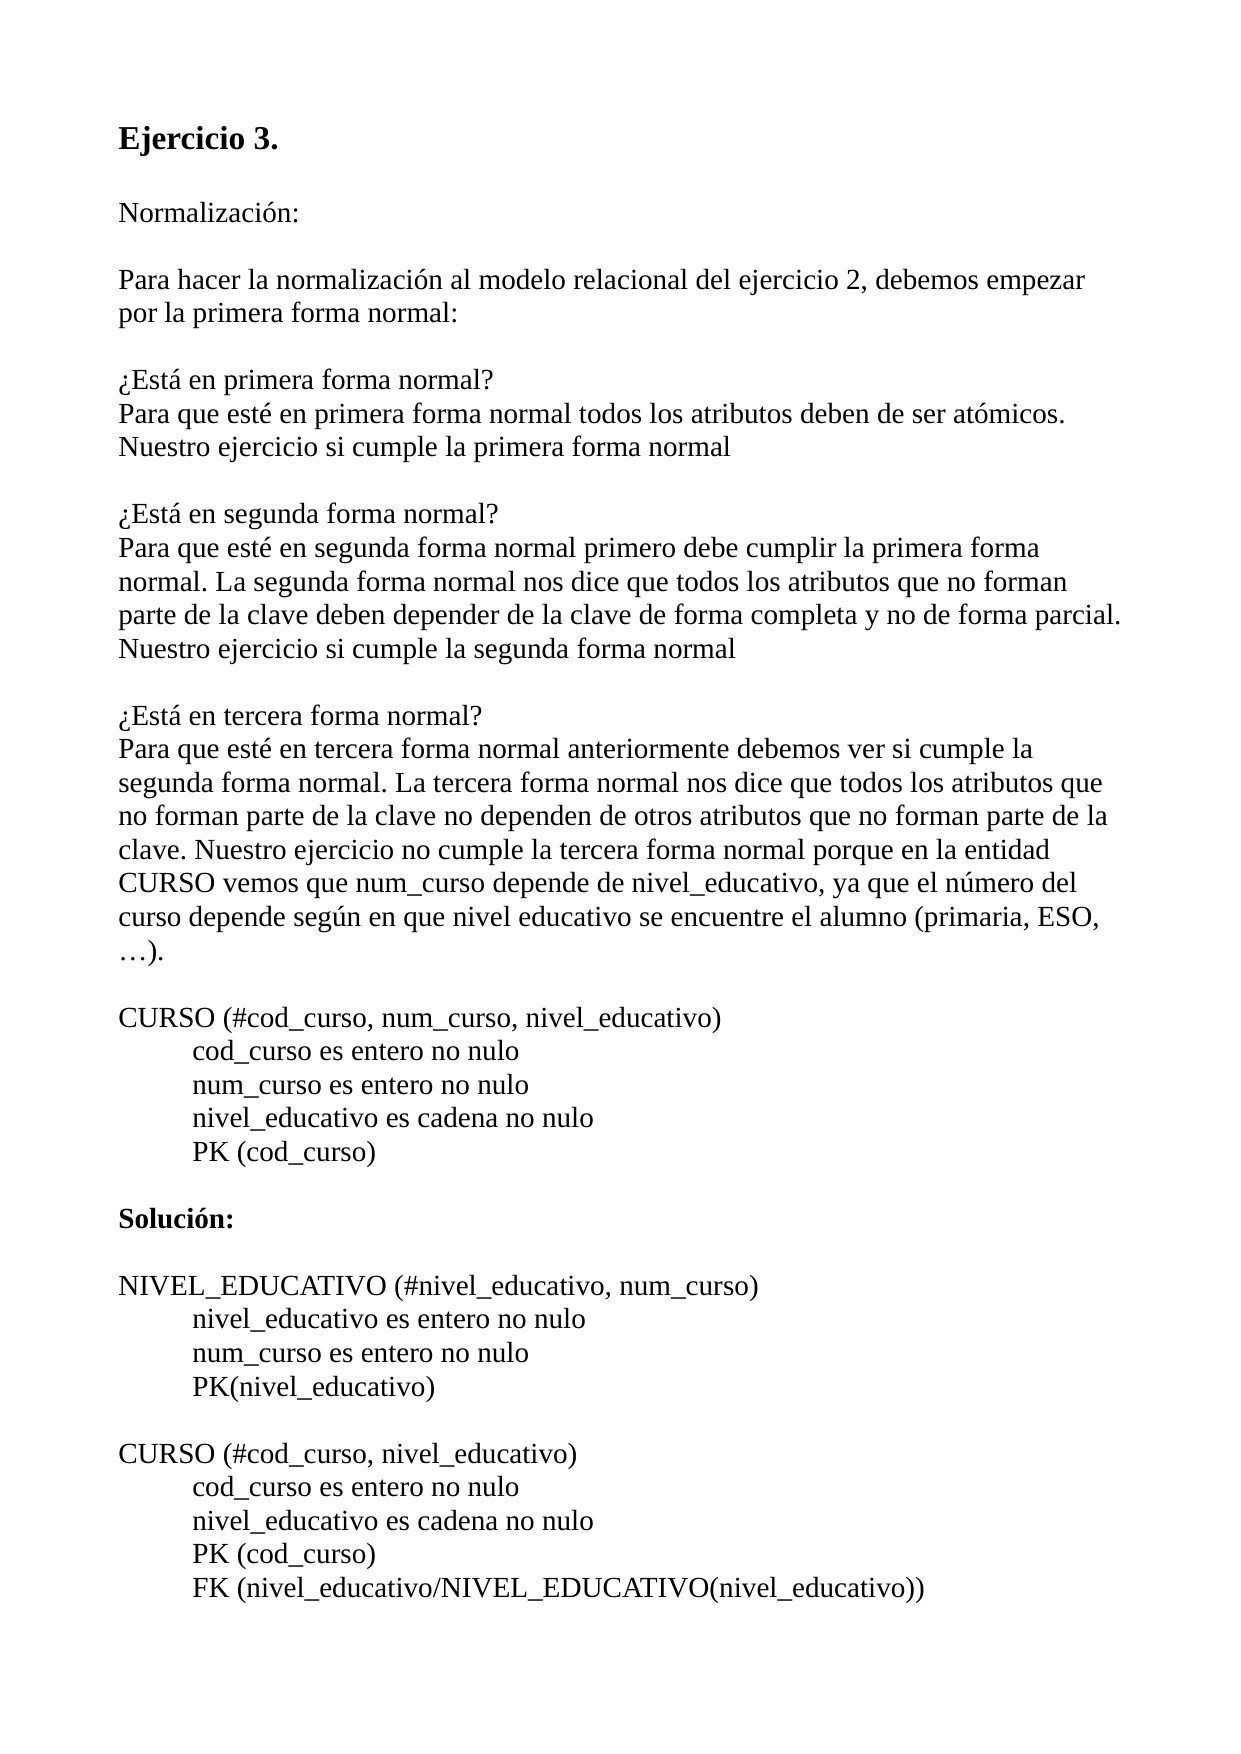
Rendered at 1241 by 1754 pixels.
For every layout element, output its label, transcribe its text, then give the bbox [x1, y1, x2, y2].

text ¿Está en tercera forma normal? [118, 698, 1122, 731]
text Para que esté en segunda forma normal primero debe cumplir la primera forma normal. La segunda forma normal nos dice que todos los atributos que no forman parte de la clave deben depender de la clave de forma completa y no de forma parcial. Nuestro ejercicio si cumple la segunda forma normal [118, 530, 1122, 664]
text Solución: [118, 1201, 1122, 1234]
text Normalización: [118, 195, 1122, 228]
text Para que esté en primera forma normal todos los atributos deben de ser atómicos. Nuestro ejercicio si cumple la primera forma normal [118, 396, 1122, 463]
text cod_curso es entero no nulo [118, 1469, 1122, 1503]
text Ejercicio 3. [118, 118, 1122, 156]
text PK (cod_curso) [118, 1134, 1122, 1167]
text FK (nivel_educativo/NIVEL_EDUCATIVO(nivel_educativo)) [118, 1570, 1122, 1603]
text nivel_educativo es cadena no nulo [118, 1503, 1122, 1536]
text CURSO (#cod_curso, num_curso, nivel_educativo) [118, 1000, 1122, 1033]
text PK(nivel_educativo) [118, 1369, 1122, 1402]
text ¿Está en primera forma normal? [118, 362, 1122, 396]
text PK (cod_curso) [118, 1536, 1122, 1570]
text ¿Está en segunda forma normal? [118, 497, 1122, 530]
text CURSO (#cod_curso, nivel_educativo) [118, 1436, 1122, 1469]
text nivel_educativo es entero no nulo [118, 1302, 1122, 1335]
text Para hacer la normalización al modelo relacional del ejercicio 2, debemos empezar por la primera forma normal: [118, 262, 1122, 329]
text num_curso es entero no nulo [118, 1335, 1122, 1369]
text cod_curso es entero no nulo [118, 1033, 1122, 1067]
text nivel_educativo es cadena no nulo [118, 1100, 1122, 1134]
text Para que esté en tercera forma normal anteriormente debemos ver si cumple la segunda forma normal. La tercera forma normal nos dice que todos los atributos que no forman parte de la clave no dependen de otros atributos que no forman parte de la clave. Nuestro ejercicio no cumple la tercera forma normal porque en la entidad CURSO vemos que num_curso depende de nivel_educativo, ya que el número del curso depende según en que nivel educativo se encuentre el alumno (primaria, ESO,…). [118, 731, 1122, 966]
text NIVEL_EDUCATIVO (#nivel_educativo, num_curso) [118, 1268, 1122, 1302]
text num_curso es entero no nulo [118, 1067, 1122, 1100]
